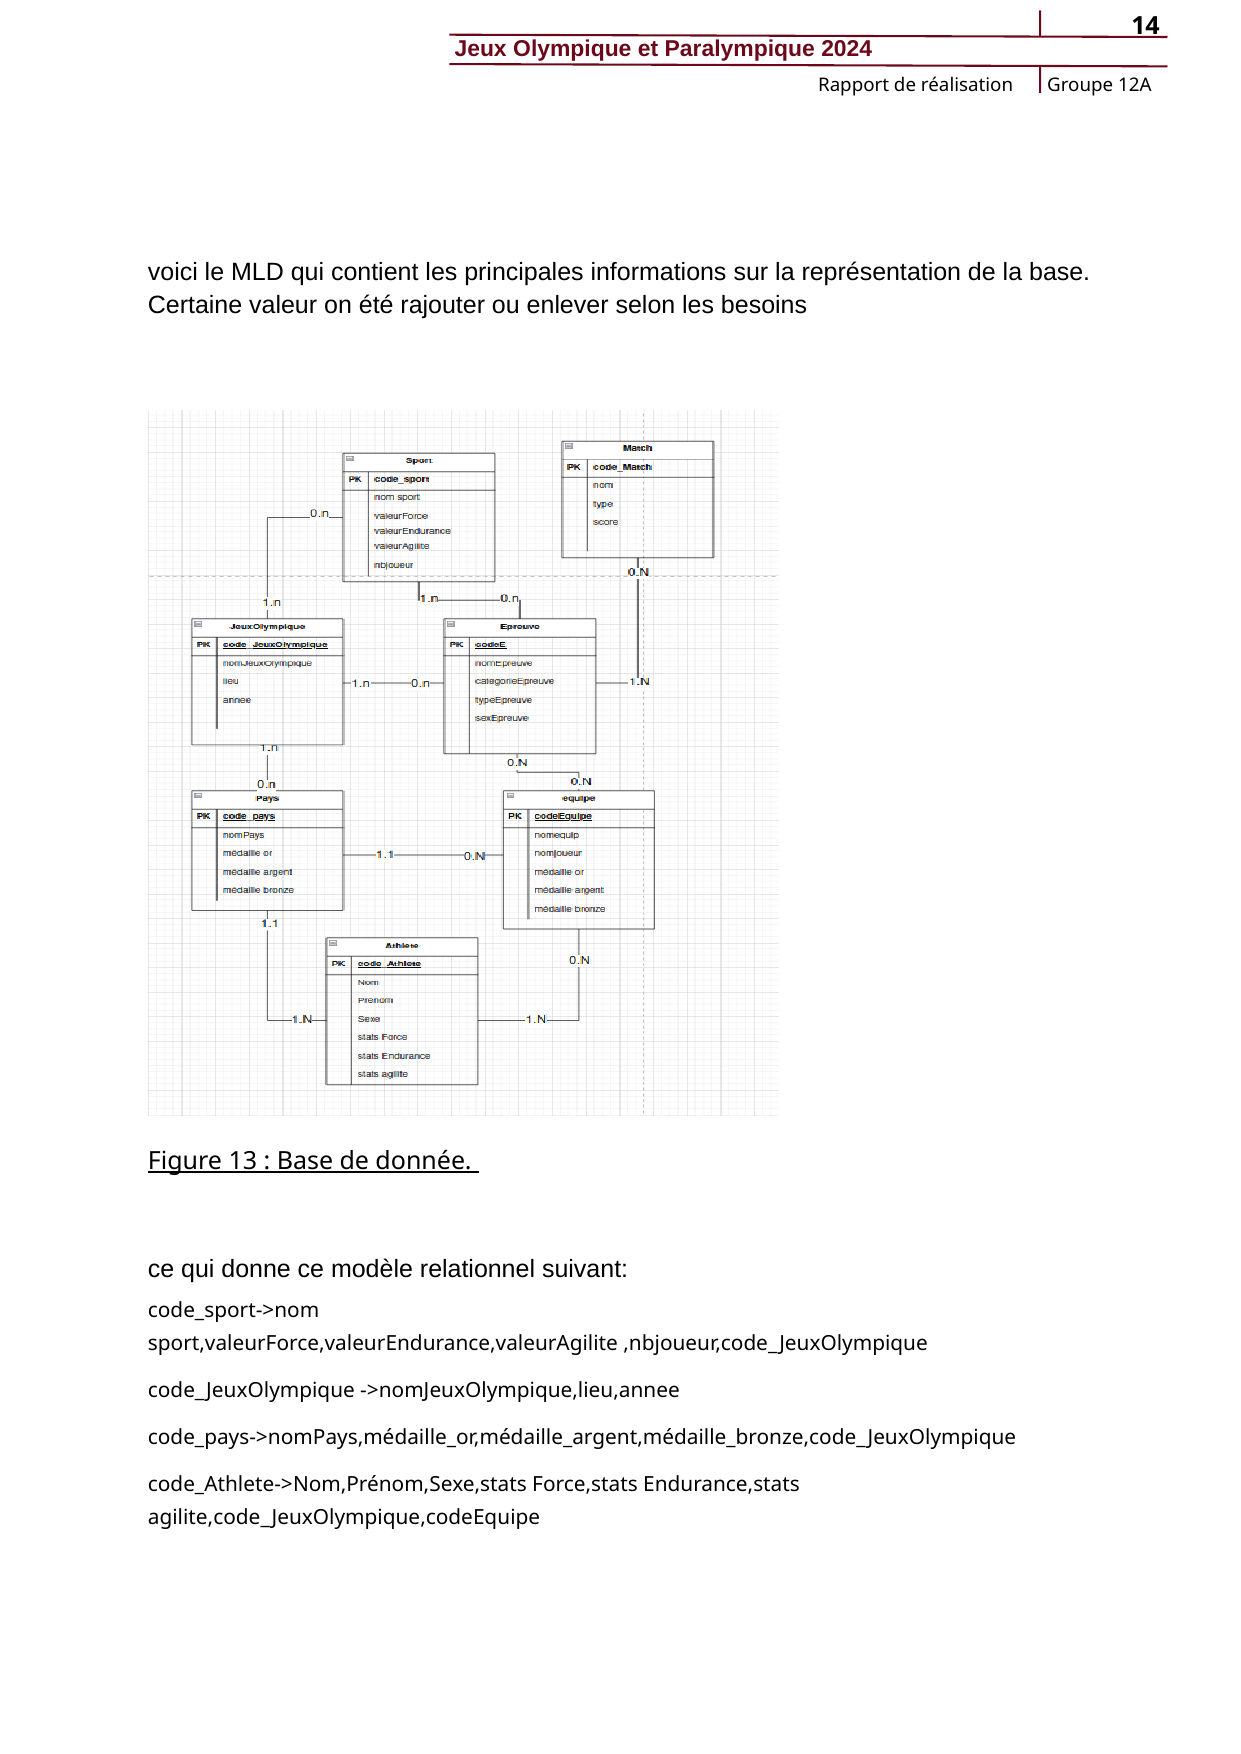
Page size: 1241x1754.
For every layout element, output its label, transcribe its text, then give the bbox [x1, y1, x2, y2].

text Figure 13 : Base de donnée. [148, 1142, 1093, 1176]
subtitle voici le MLD qui contient les principales informations sur la représentation de la base. Certaine valeur on été rajouter ou enlever selon les besoins [148, 257, 1093, 319]
text code_pays->nomPays,médaille_or,médaille_argent,médaille_bronze,code_JeuxOlympique [148, 1422, 1093, 1451]
text code_sport->nom sport,valeurForce,valeurEndurance,valeurAgilite ,nbjoueur,code_JeuxOlympique [148, 1295, 1093, 1356]
text code_JeuxOlympique ->nomJeuxOlympique,lieu,annee [148, 1375, 1093, 1404]
subtitle ce qui donne ce modèle relationnel suivant: [148, 1254, 1093, 1283]
picture [147, 410, 779, 1116]
text code_Athlete->Nom,Prénom,Sexe,stats Force,stats Endurance,stats agilite,code_JeuxOlympique,codeEquipe [148, 1469, 1093, 1531]
